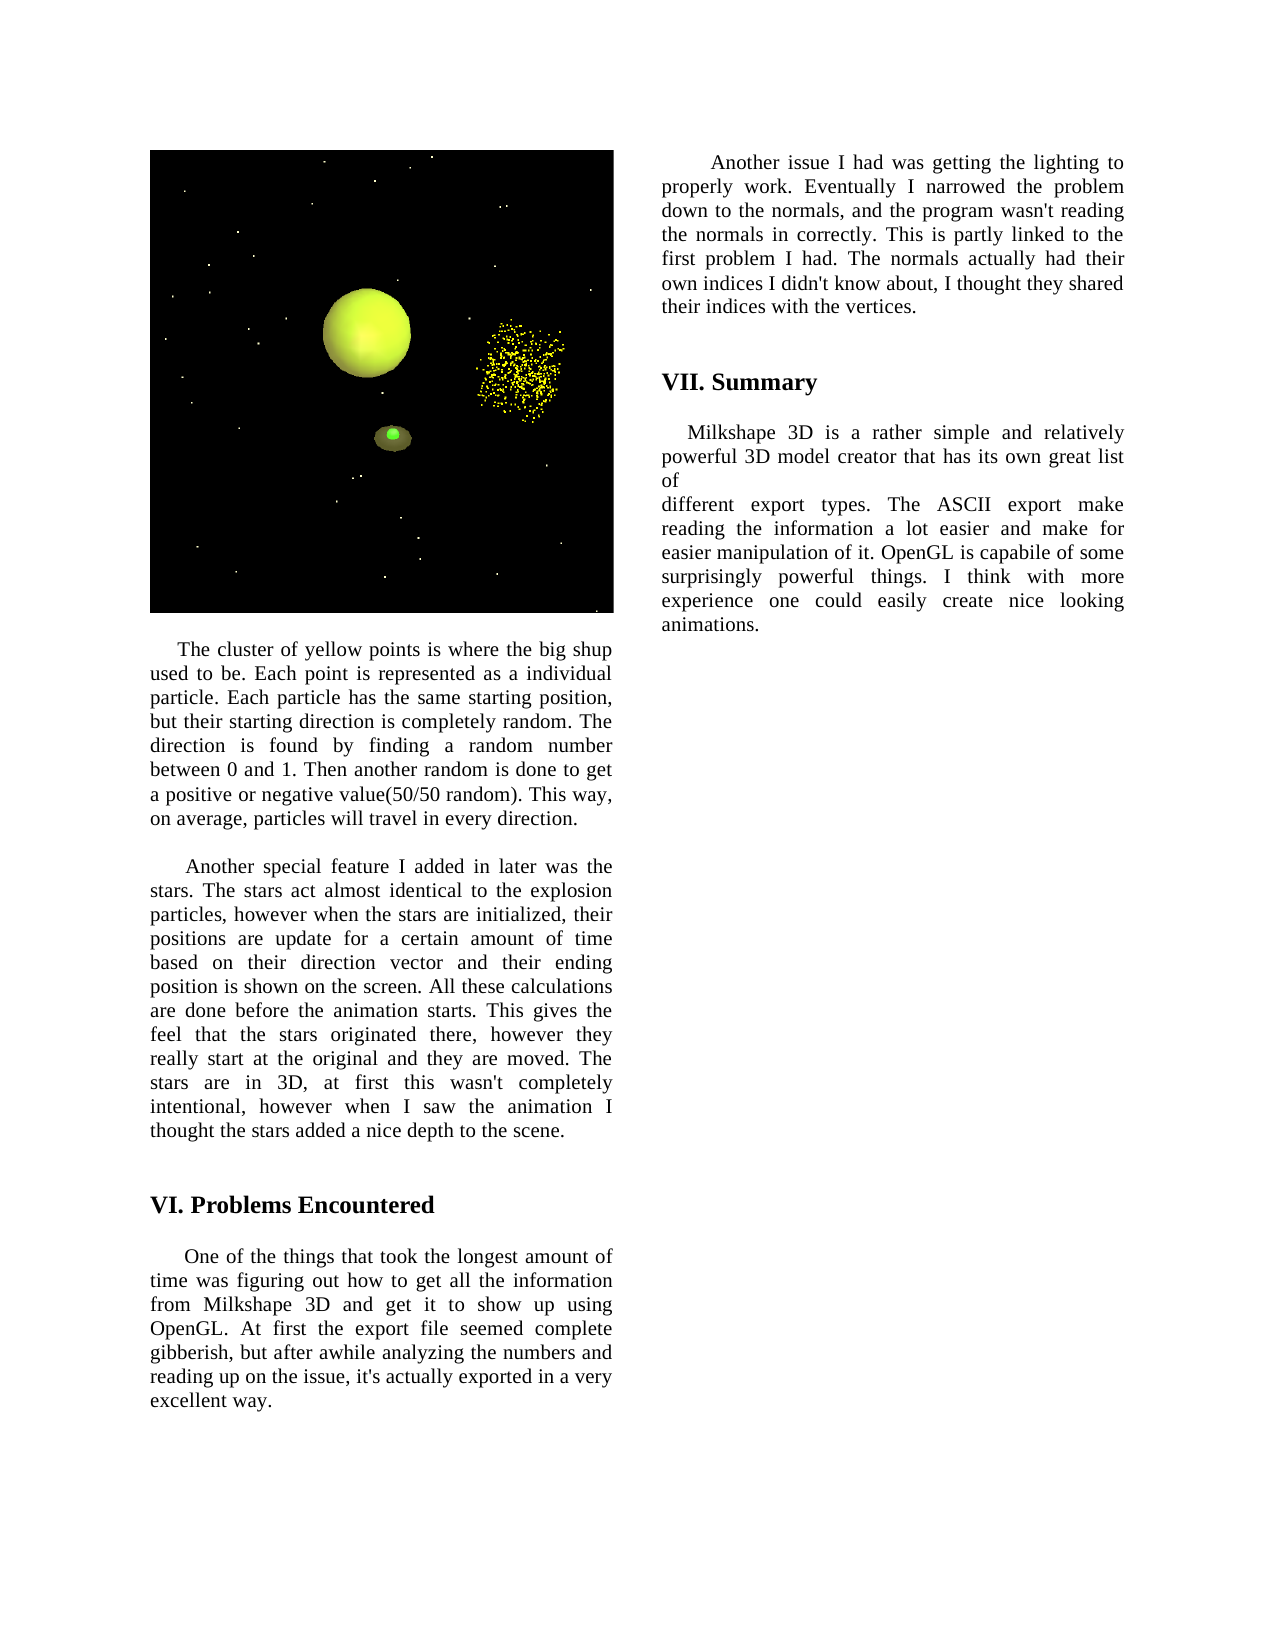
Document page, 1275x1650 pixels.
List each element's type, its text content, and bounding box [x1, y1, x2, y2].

subtitle VI. Problems Encountered [150, 1190, 613, 1219]
text Milkshape 3D is a rather simple and relatively powerful 3D model creator that has its own great list of [661, 420, 1125, 492]
subtitle VII. Summary [661, 367, 1125, 396]
text Another issue I had was getting the lighting to properly work. Eventually I narrowed the problem down to the normals, and the program wasn't reading the normals in correctly. This is partly linked to the first problem I had. The normals actually had their own indices I didn't know about, I thought they shared their indices with the vertices. [661, 150, 1125, 318]
text Another special feature I added in later was the stars. The stars act almost identical to the explosion particles, however when the stars are initialized, their positions are update for a certain amount of time based on their direction vector and their ending position is shown on the screen. All these calculations are done before the animation starts. This gives the feel that the stars originated there, however they really start at the original and they are moved. The stars are in 3D, at first this wasn't completely intentional, however when I saw the animation I thought the stars added a nice depth to the scene. [150, 853, 613, 1142]
text different export types. The ASCII export make reading the information a lot easier and make for easier manipulation of it. OpenGL is capabile of some surprisingly powerful things. I think with more experience one could easily create nice looking animations. [661, 492, 1125, 636]
picture [150, 150, 614, 613]
text The cluster of yellow points is where the big shup used to be. Each point is represented as a individual particle. Each particle has the same starting position, but their starting direction is completely random. The direction is found by finding a random number between 0 and 1. Then another random is done to get a positive or negative value(50/50 random). This way, on average, particles will travel in every direction. [150, 637, 613, 829]
text One of the things that took the longest amount of time was figuring out how to get all the information from Milkshape 3D and get it to show up using OpenGL. At first the export file seemed complete gibberish, but after awhile analyzing the numbers and reading up on the issue, it's actually exported in a very excellent way. [150, 1243, 613, 1412]
